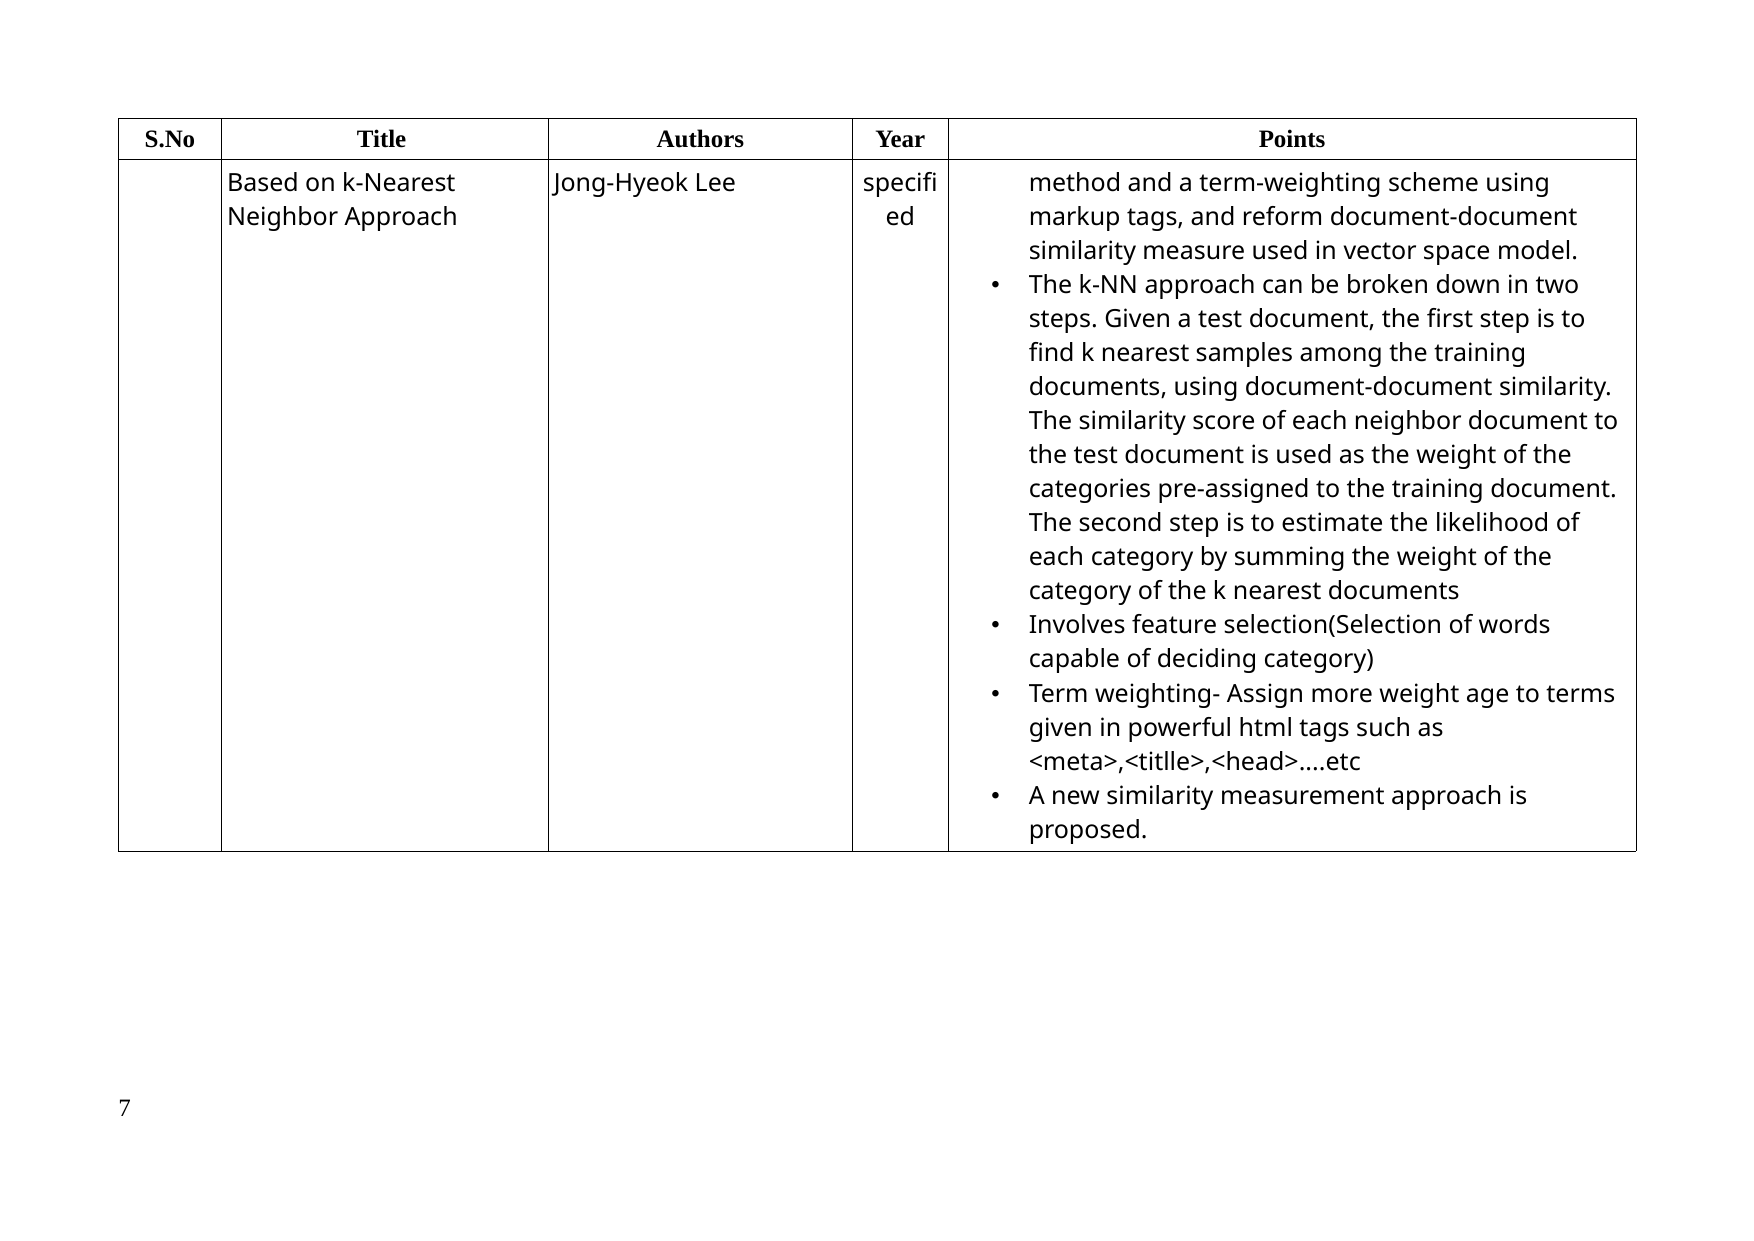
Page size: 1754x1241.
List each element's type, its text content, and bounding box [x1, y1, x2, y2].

table_header S.No [119, 119, 221, 158]
table_cell Jong-Hyeok Lee [549, 160, 852, 851]
table_header Authors [549, 119, 852, 158]
table_cell [119, 160, 221, 851]
table_cell Based on k-Nearest Neighbor Approach [222, 160, 548, 851]
table_header Year [853, 119, 948, 158]
table_header Points [949, 119, 1636, 158]
table_cell specified [853, 160, 948, 851]
table_header Title [222, 119, 548, 158]
table_cell Employs k-NN approach with a feature selection method and a term-weighting scheme using markup tags, and reform document-document similarity measure used in vector space model. The k-NN approach can be broken down in two steps. Given a test document, the first step is to find k nearest samples among the training documents, using document-document similarity. The similarity score of each neighbor document to the test document is used as the weight of the categories pre-assigned to the training document. The second step is to estimate the likelihood of each category by summing the weight of the category of the k nearest documents Involves feature selection(Selection of words capable of deciding category) Term weighting- Assign more weight age to terms given in powerful html tags such as <meta>,<titlle>,<head>....etc A new similarity measurement approach is proposed. [949, 160, 1636, 851]
